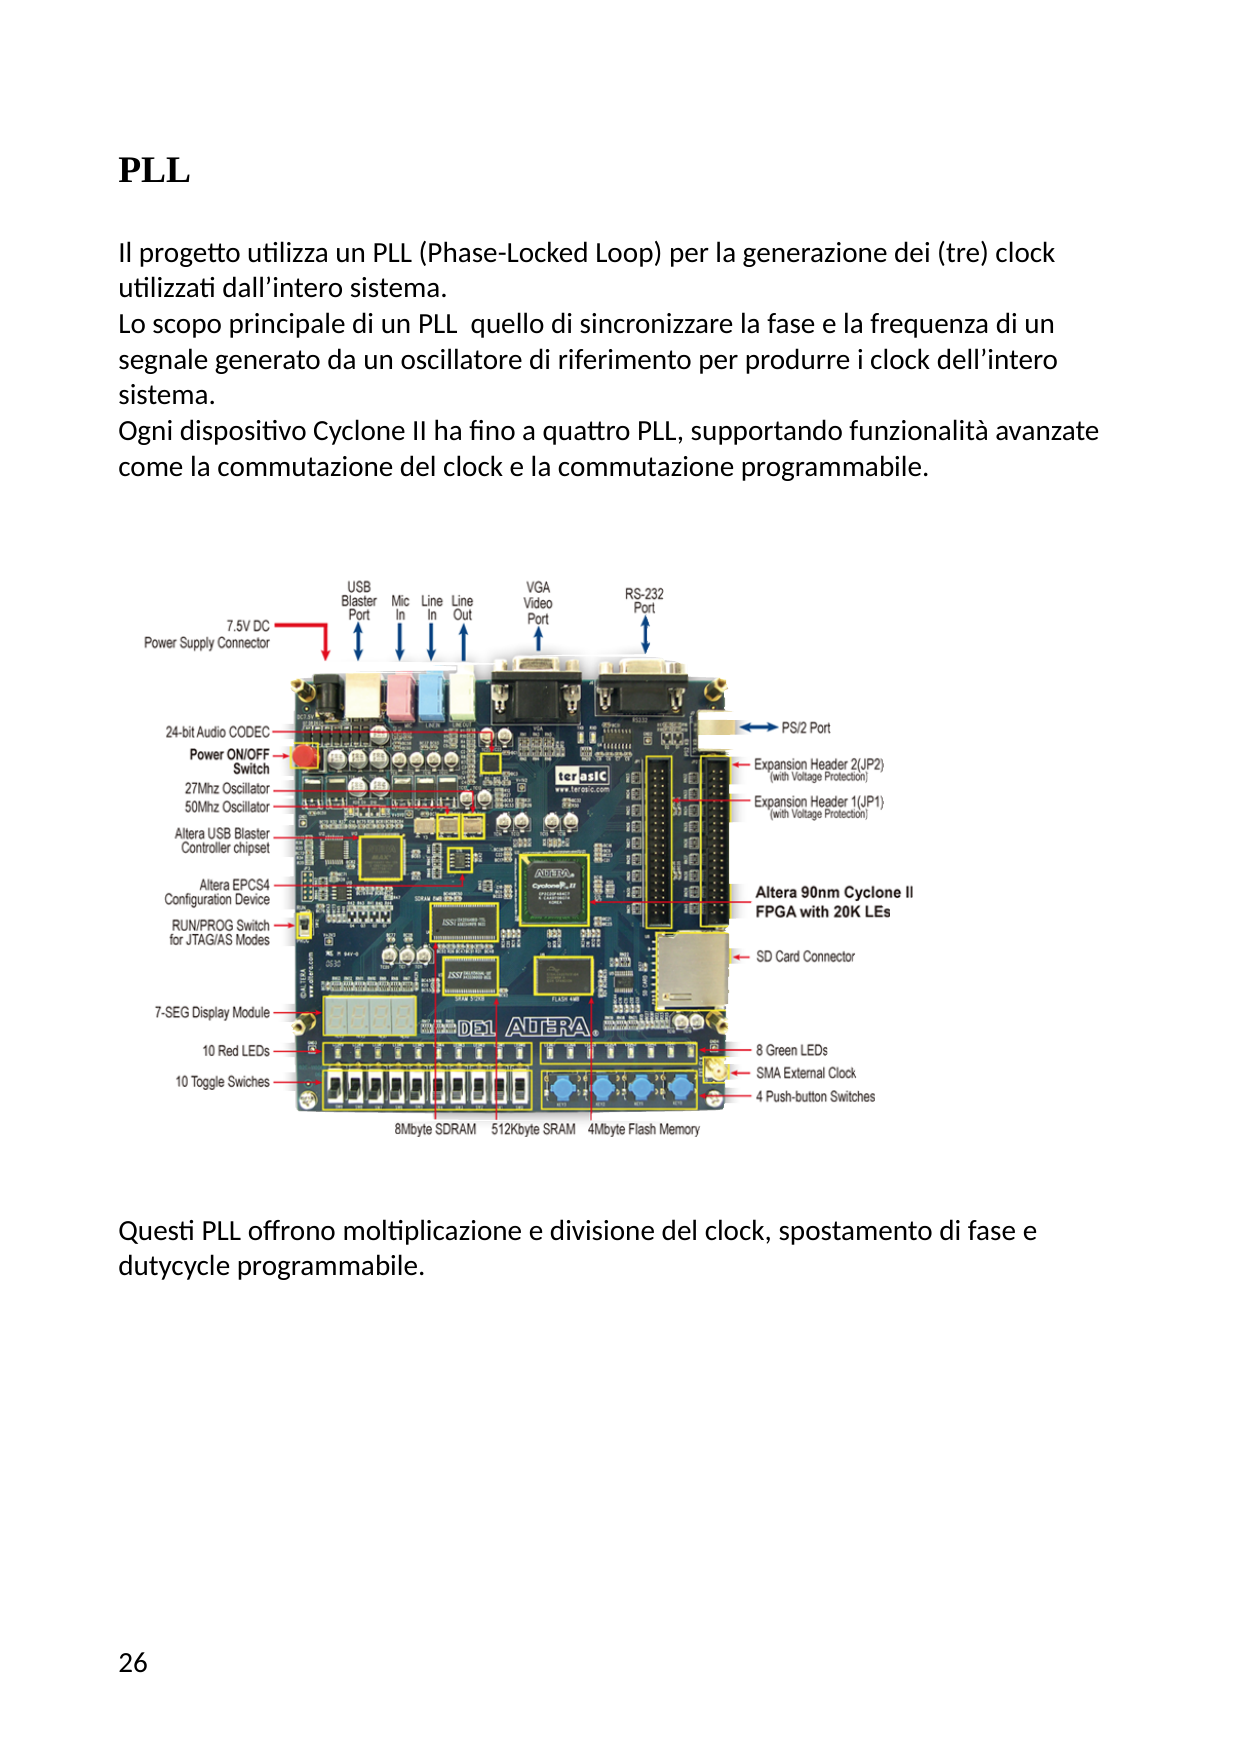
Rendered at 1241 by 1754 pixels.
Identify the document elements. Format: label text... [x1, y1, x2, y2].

text Lo scopo principale di un PLL quello di sincronizzare la fase e la frequenza di un segnale generato da un oscillatore di riferimento per produrre i clock dell’intero sistema. [118, 305, 1122, 412]
picture [158, 597, 938, 1198]
text Ogni dispositivo Cyclone II ha fino a quattro PLL, supportando funzionalità avanzate come la commutazione del clock e la commutazione programmabile. [118, 412, 1122, 483]
text PLL [118, 148, 1122, 191]
text Questi PLL offrono moltiplicazione e divisione del clock, spostamento di fase e dutycycle programmabile. [118, 1212, 1122, 1318]
text Il progetto utilizza un PLL (Phase-Locked Loop) per la generazione dei (tre) clock utilizzati dall’intero sistema. [118, 234, 1122, 305]
